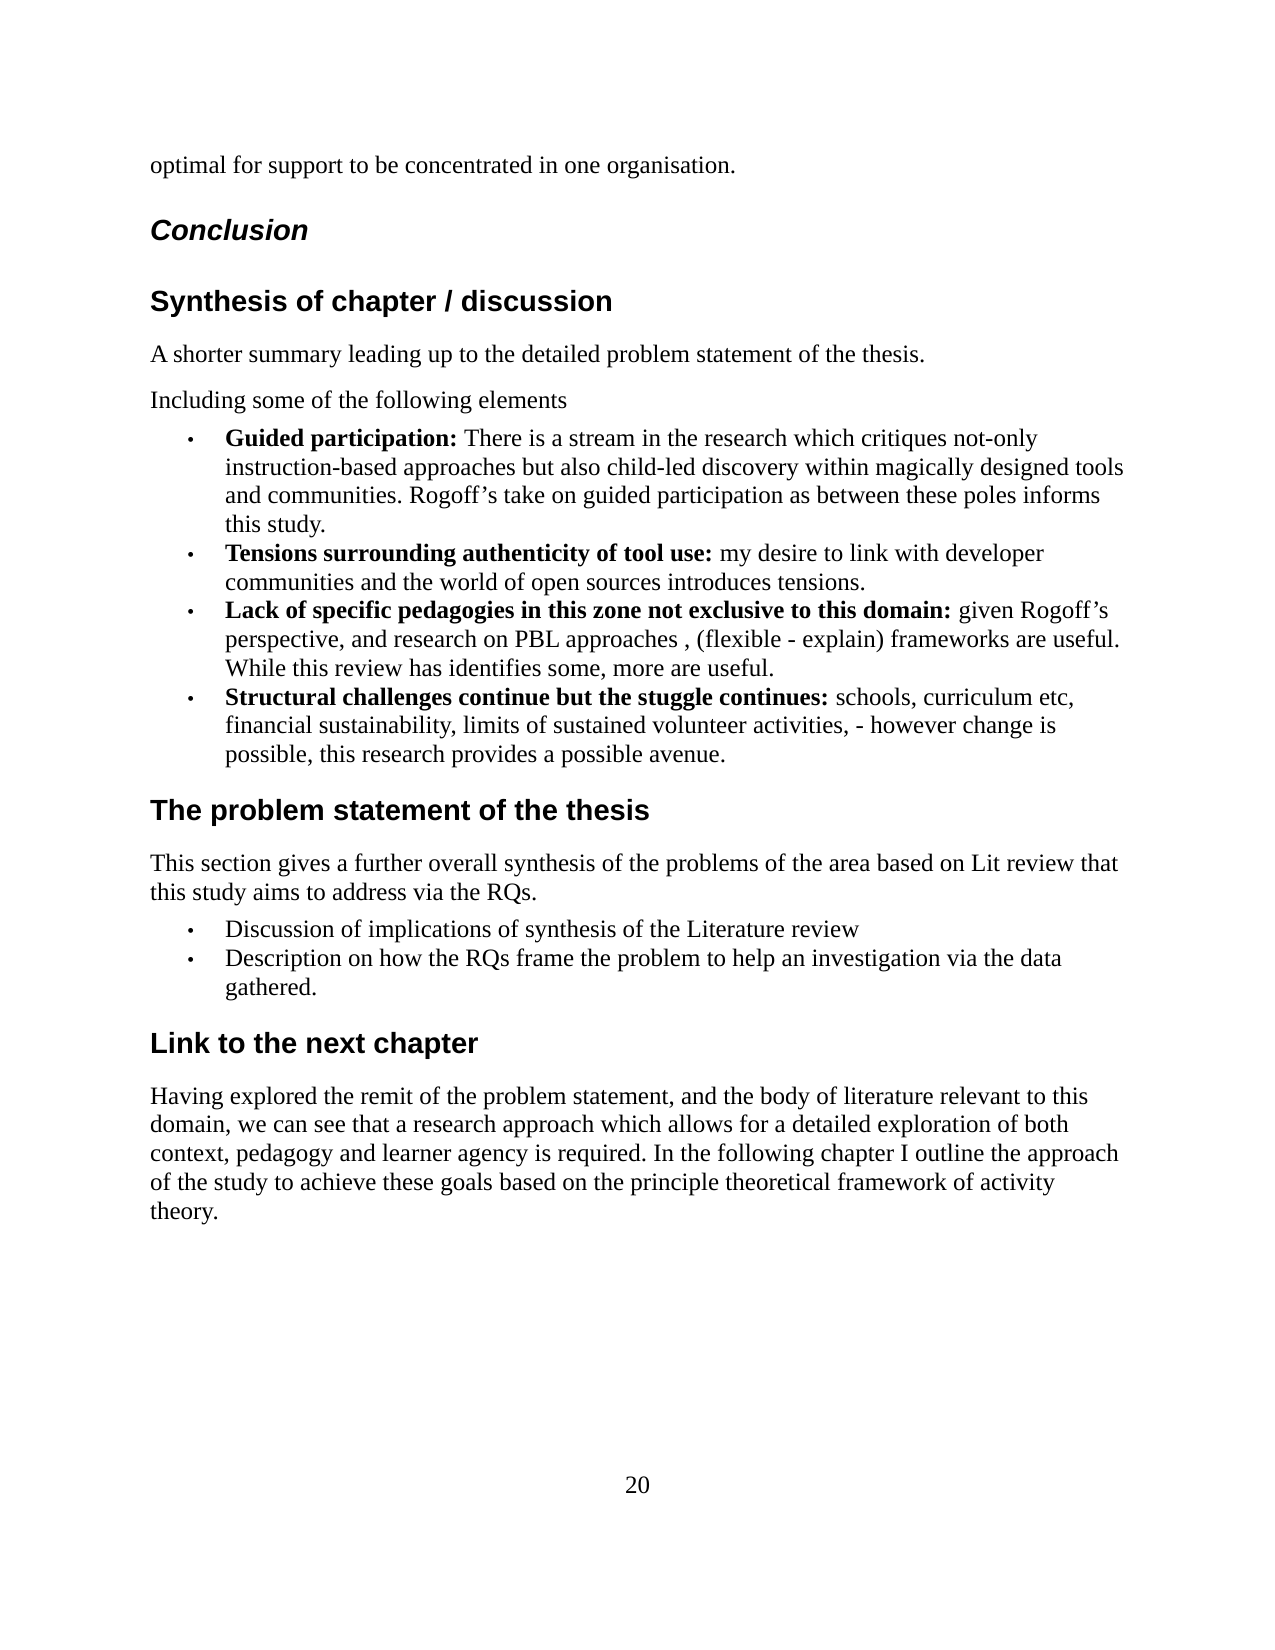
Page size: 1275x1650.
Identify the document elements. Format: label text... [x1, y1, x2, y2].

text A shorter summary leading up to the detailed problem statement of the thesis. [150, 339, 1125, 367]
subtitle Link to the next chapter [150, 1026, 1125, 1059]
list Tensions surrounding authenticity of tool use: my desire to link with developer communities and the world of open sources introduces tensions. [187, 538, 1125, 596]
subtitle Synthesis of chapter / discussion [150, 284, 1125, 317]
text Including some of the following elements [150, 385, 1125, 414]
list Structural challenges continue but the stuggle continues: schools, curriculum etc, financial sustainability, limits of sustained volunteer activities, - however change is possible, this research provides a possible avenue. [187, 682, 1125, 768]
list Discussion of implications of synthesis of the Literature review [187, 914, 1125, 943]
subtitle The problem statement of the thesis [150, 793, 1125, 827]
text optimal for support to be concentrated in one organisation. [150, 150, 1125, 179]
text Having explored the remit of the problem statement, and the body of literature relevant to this domain, we can see that a research approach which allows for a detailed exploration of both context, pedagogy and learner agency is required. In the following chapter I outline the approach of the study to achieve these goals based on the principle theoretical framework of activity theory. [150, 1081, 1125, 1224]
text This section gives a further overall synthesis of the problems of the area based on Lit review that this study aims to address via the RQs. [150, 848, 1125, 906]
list Description on how the RQs frame the problem to help an investigation via the data gathered. [187, 943, 1125, 1001]
list Lack of specific pedagogies in this zone not exclusive to this domain: given Rogoff’s perspective, and research on PBL approaches , (flexible - explain) frameworks are useful. While this review has identifies some, more are useful. [187, 596, 1125, 682]
subtitle Conclusion [150, 213, 1125, 246]
list Guided participation: There is a stream in the research which critiques not-only instruction-based approaches but also child-led discovery within magically designed tools and communities. Rogoff’s take on guided participation as between these poles informs this study. [187, 423, 1125, 538]
